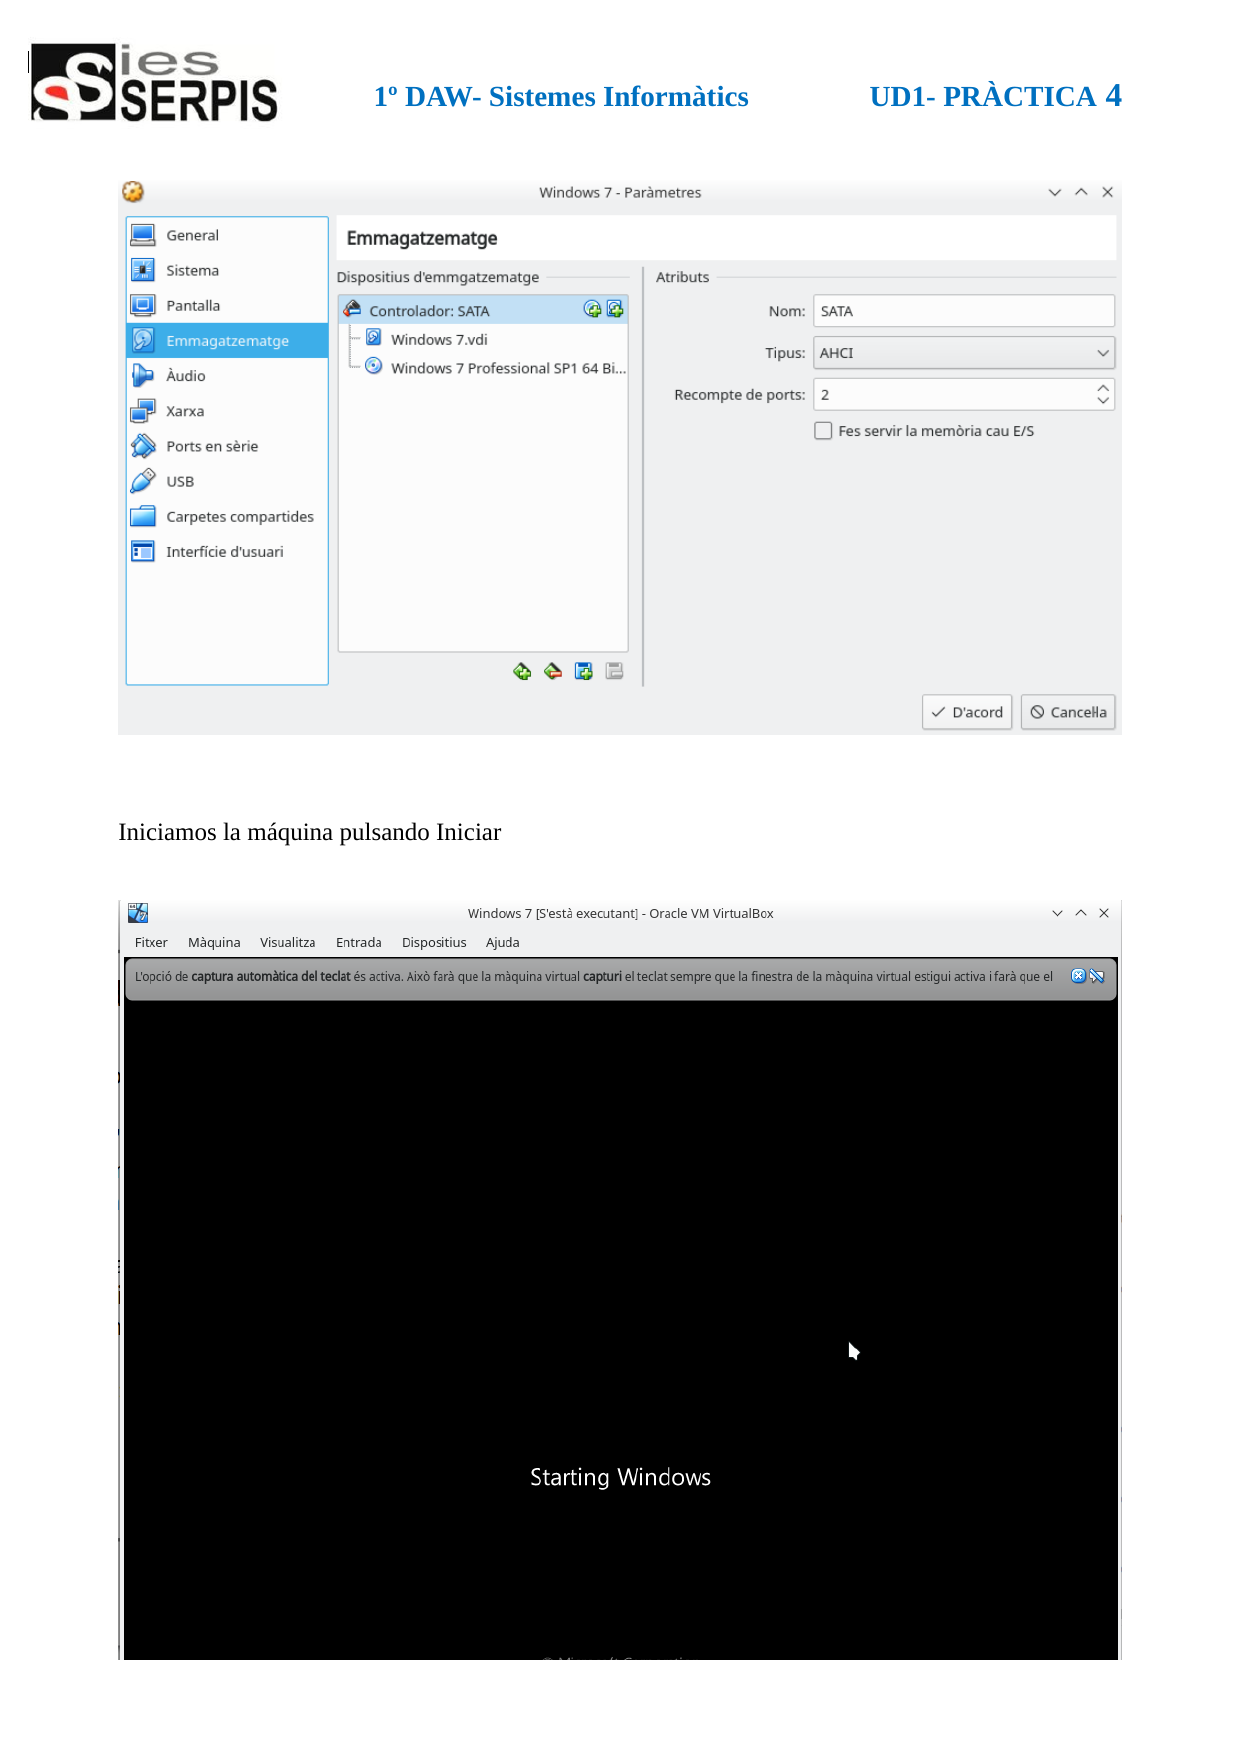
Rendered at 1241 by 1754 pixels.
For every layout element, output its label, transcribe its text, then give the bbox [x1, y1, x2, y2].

text Iniciamos la máquina pulsando Iniciar [118, 817, 1122, 846]
